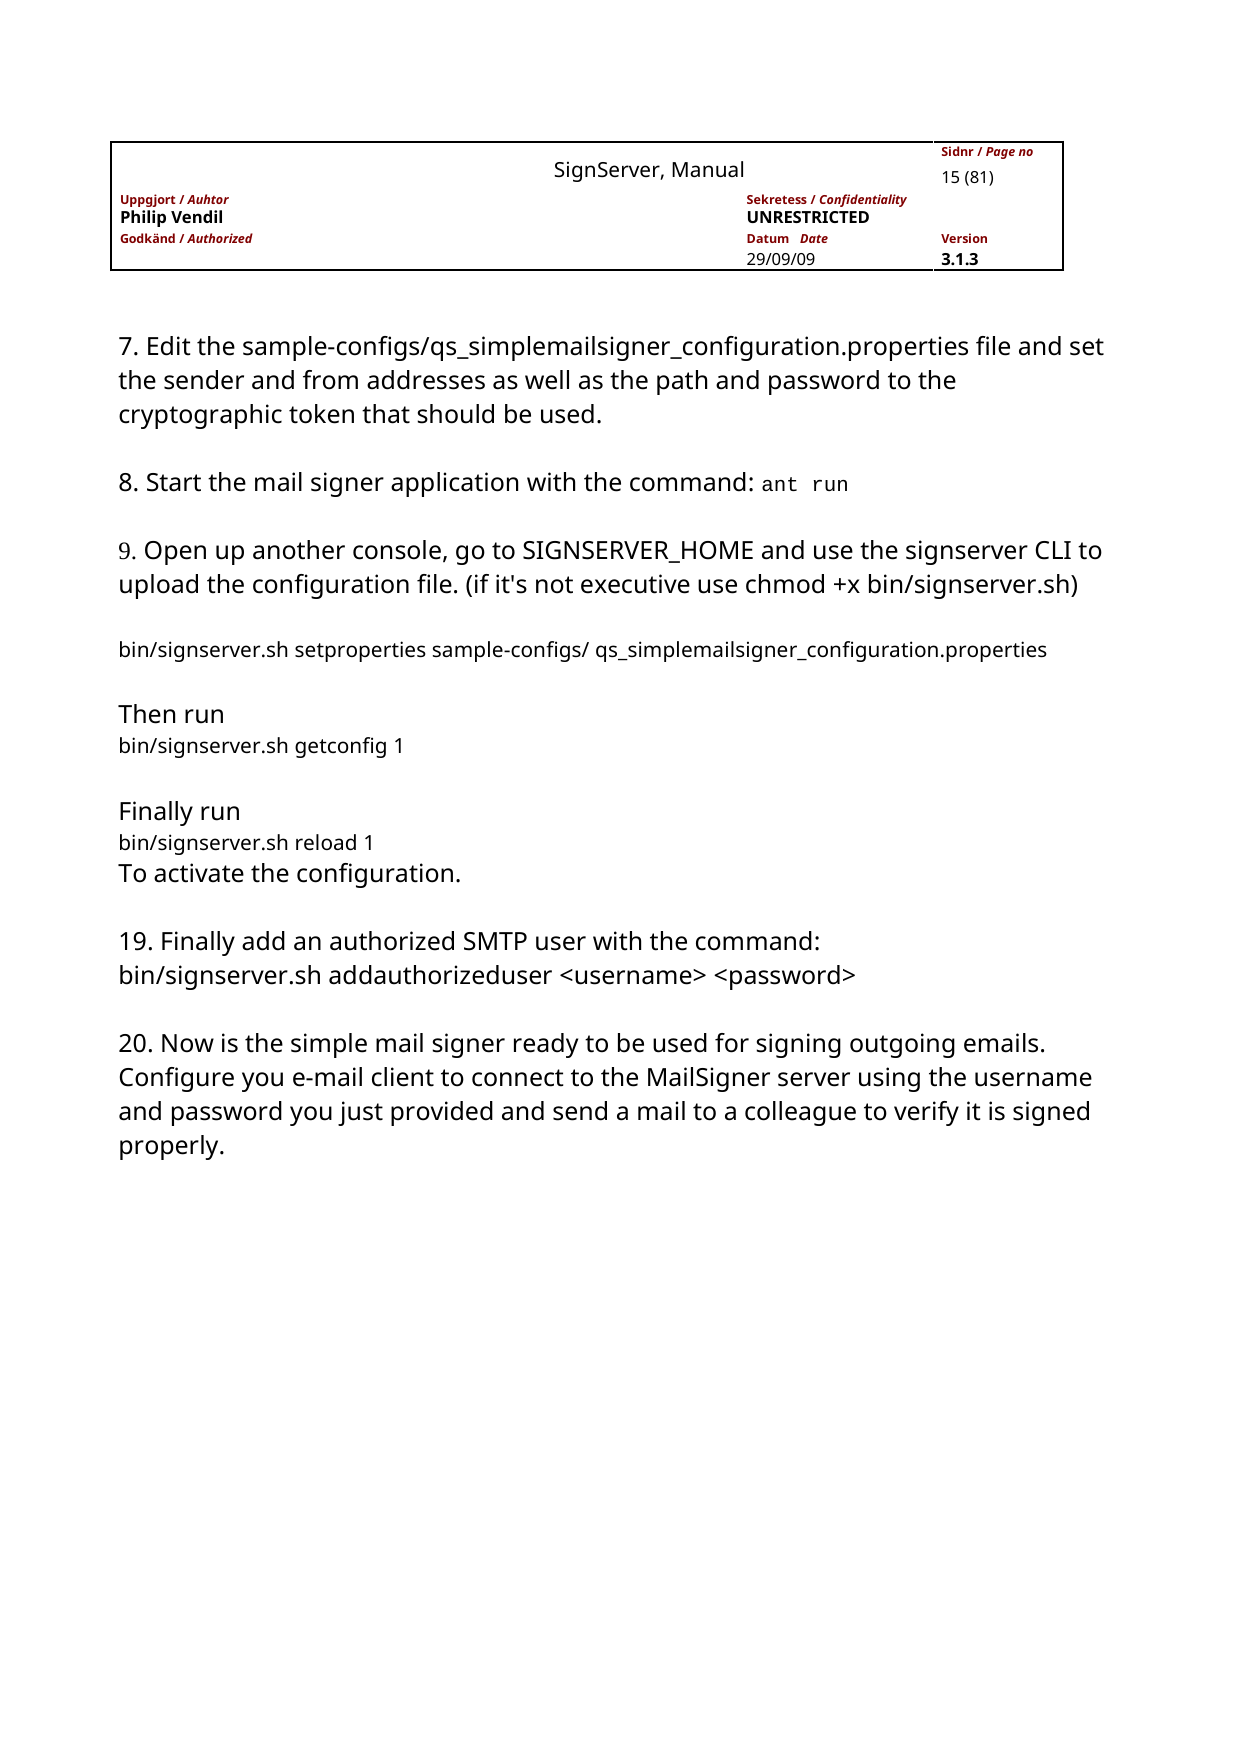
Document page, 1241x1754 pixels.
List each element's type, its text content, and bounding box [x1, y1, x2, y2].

text 20. Now is the simple mail signer ready to be used for signing outgoing emails. Configure you e-mail client to connect to the MailSigner server using the username and password you just provided and send a mail to a colleague to verify it is signed properly. [118, 992, 1122, 1162]
text bin/signserver.sh getconfig 1 [118, 731, 1122, 759]
text To activate the configuration. [118, 856, 1122, 890]
text Then run [118, 697, 1122, 731]
text 8. Start the mail signer application with the command: ant run [118, 431, 1122, 533]
text bin/signserver.sh setproperties sample-configs/ qs_simplemailsigner_configuration.properties [118, 601, 1122, 663]
text Finally run [118, 793, 1122, 827]
text 19. Finally add an authorized SMTP user with the command: bin/signserver.sh addauthorizeduser <username> <password> [118, 924, 1122, 992]
text bin/signserver.sh reload 1 [118, 827, 1122, 856]
text 9. Open up another console, go to SIGNSERVER_HOME and use the signserver CLI to upload the configuration file. (if it's not executive use chmod +x bin/signserver.sh) [118, 533, 1122, 601]
text 7. Edit the sample-configs/qs_simplemailsigner_configuration.properties file and set the sender and from addresses as well as the path and password to the cryptographic token that should be used. [118, 329, 1122, 431]
